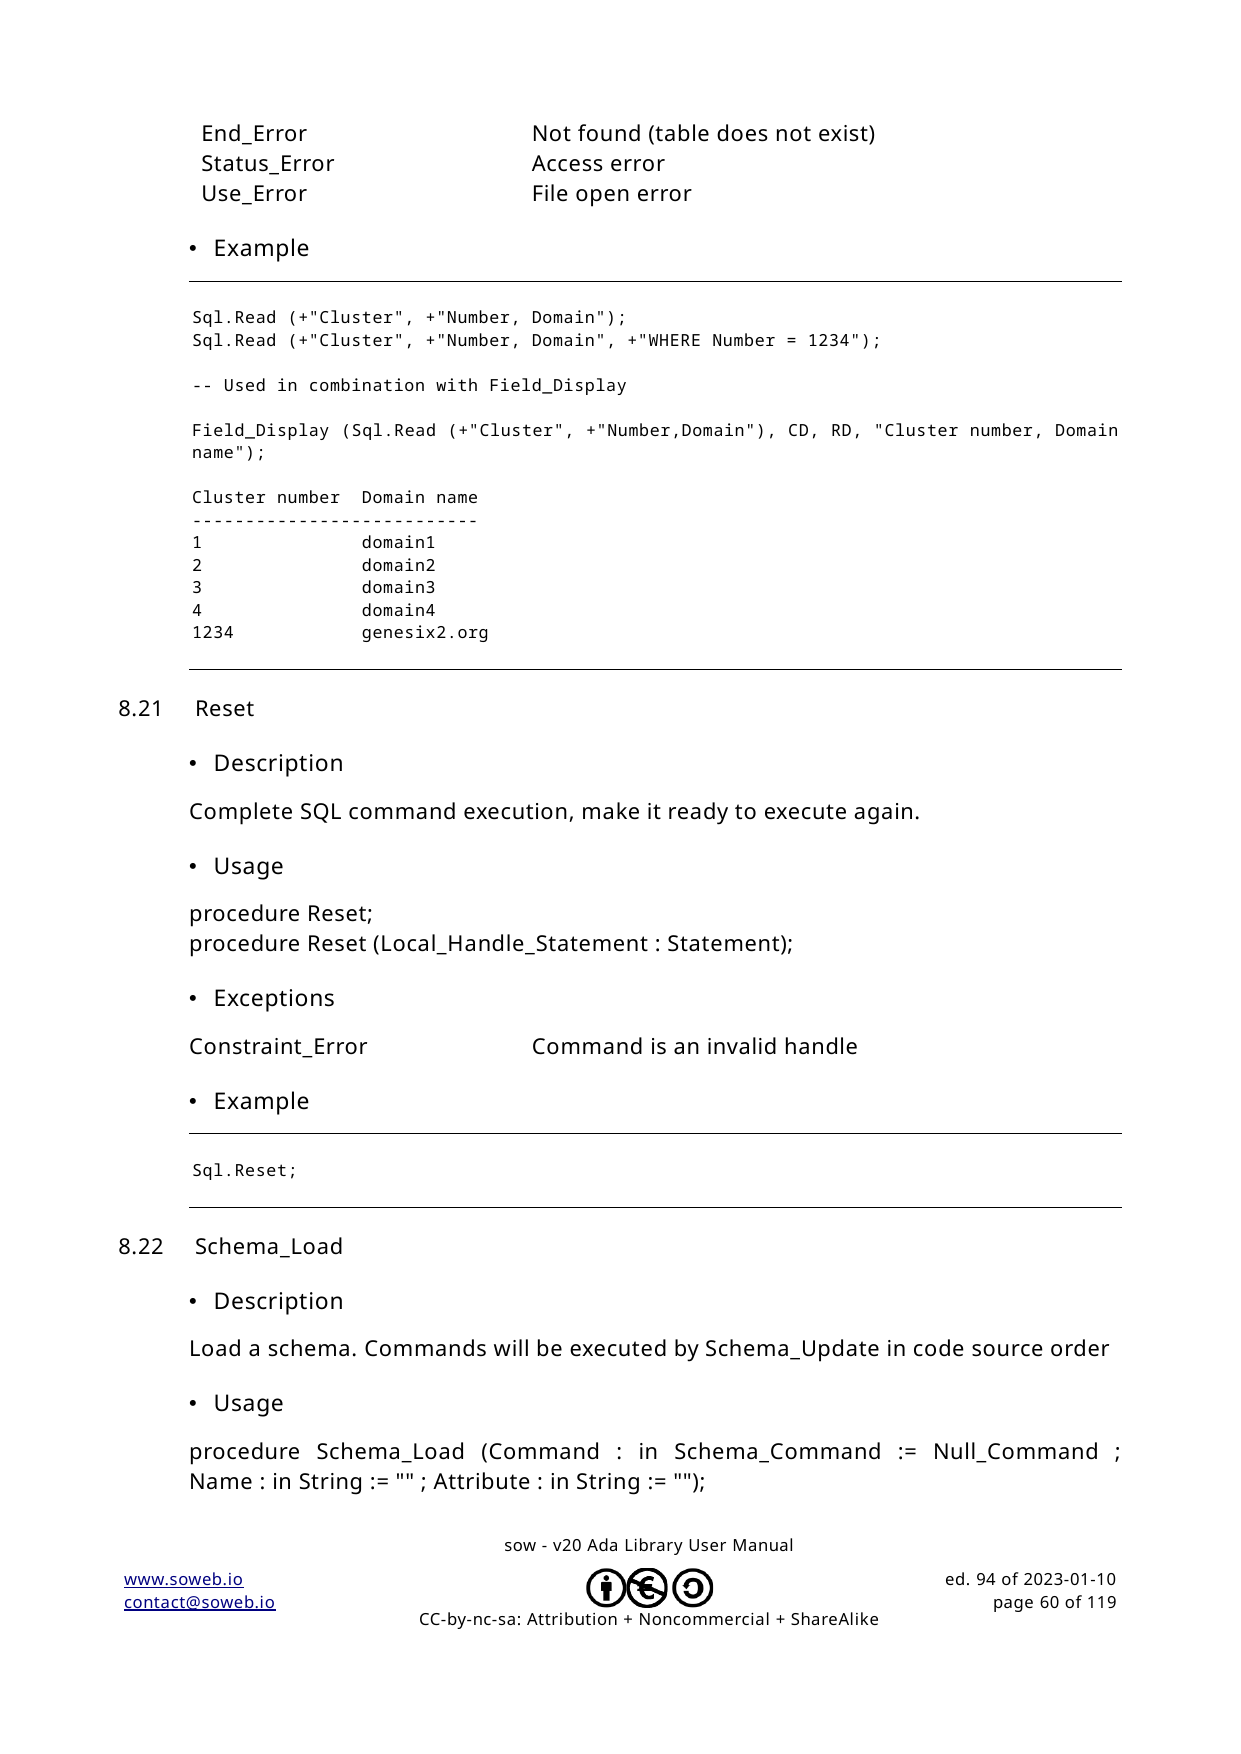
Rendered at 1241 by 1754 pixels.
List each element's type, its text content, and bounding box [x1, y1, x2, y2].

list 1 domain1 [189, 528, 1122, 551]
text Constraint_Error Command is an invalid handle [189, 1031, 1122, 1061]
subtitle Description [189, 747, 1122, 778]
subtitle Example [189, 232, 1122, 263]
subtitle Reset [118, 693, 1122, 723]
subtitle Schema_Load [118, 1231, 1122, 1261]
subtitle Exceptions [189, 982, 1122, 1013]
list 4 domain4 [189, 596, 1122, 618]
text End_Error Not found (table does not exist) [189, 118, 1122, 148]
picture [672, 1568, 714, 1608]
list Cluster number Domain name [189, 461, 1122, 506]
subtitle Description [189, 1284, 1122, 1315]
text Load a schema. Commands will be executed by Schema_Update in code source order [189, 1333, 1122, 1363]
list 1234 genesix2.org [189, 618, 1122, 669]
text Complete SQL command execution, make it ready to execute again. [189, 796, 1122, 826]
list --------------------------- [189, 506, 1122, 528]
text procedure Reset (Local_Handle_Statement : Statement); [189, 928, 1122, 958]
text Status_Error Access error [189, 148, 1122, 178]
subtitle Usage [189, 849, 1122, 880]
list Sql.Read (+"Cluster", +"Number, Domain", +"WHERE Number = 1234"); -- Used in combination with Field_Display Field_Display (Sql.Read (+"Cluster", +"Number,Domain"), CD, RD, "Cluster number, Domain name"); [189, 326, 1122, 461]
text procedure Reset; [189, 898, 1122, 928]
list Sql.Reset; [189, 1134, 1122, 1207]
text Use_Error File open error [189, 178, 1122, 208]
picture [585, 1568, 668, 1608]
text procedure Schema_Load (Command : in Schema_Command := Null_Command ; Name : in String := "" ; Attribute : in String := ""); [189, 1436, 1122, 1496]
subtitle Usage [189, 1387, 1122, 1418]
list 2 domain2 [189, 551, 1122, 573]
list Sql.Read (+"Cluster", +"Number, Domain"); [189, 303, 1122, 326]
subtitle Example [189, 1084, 1122, 1116]
list 3 domain3 [189, 573, 1122, 596]
